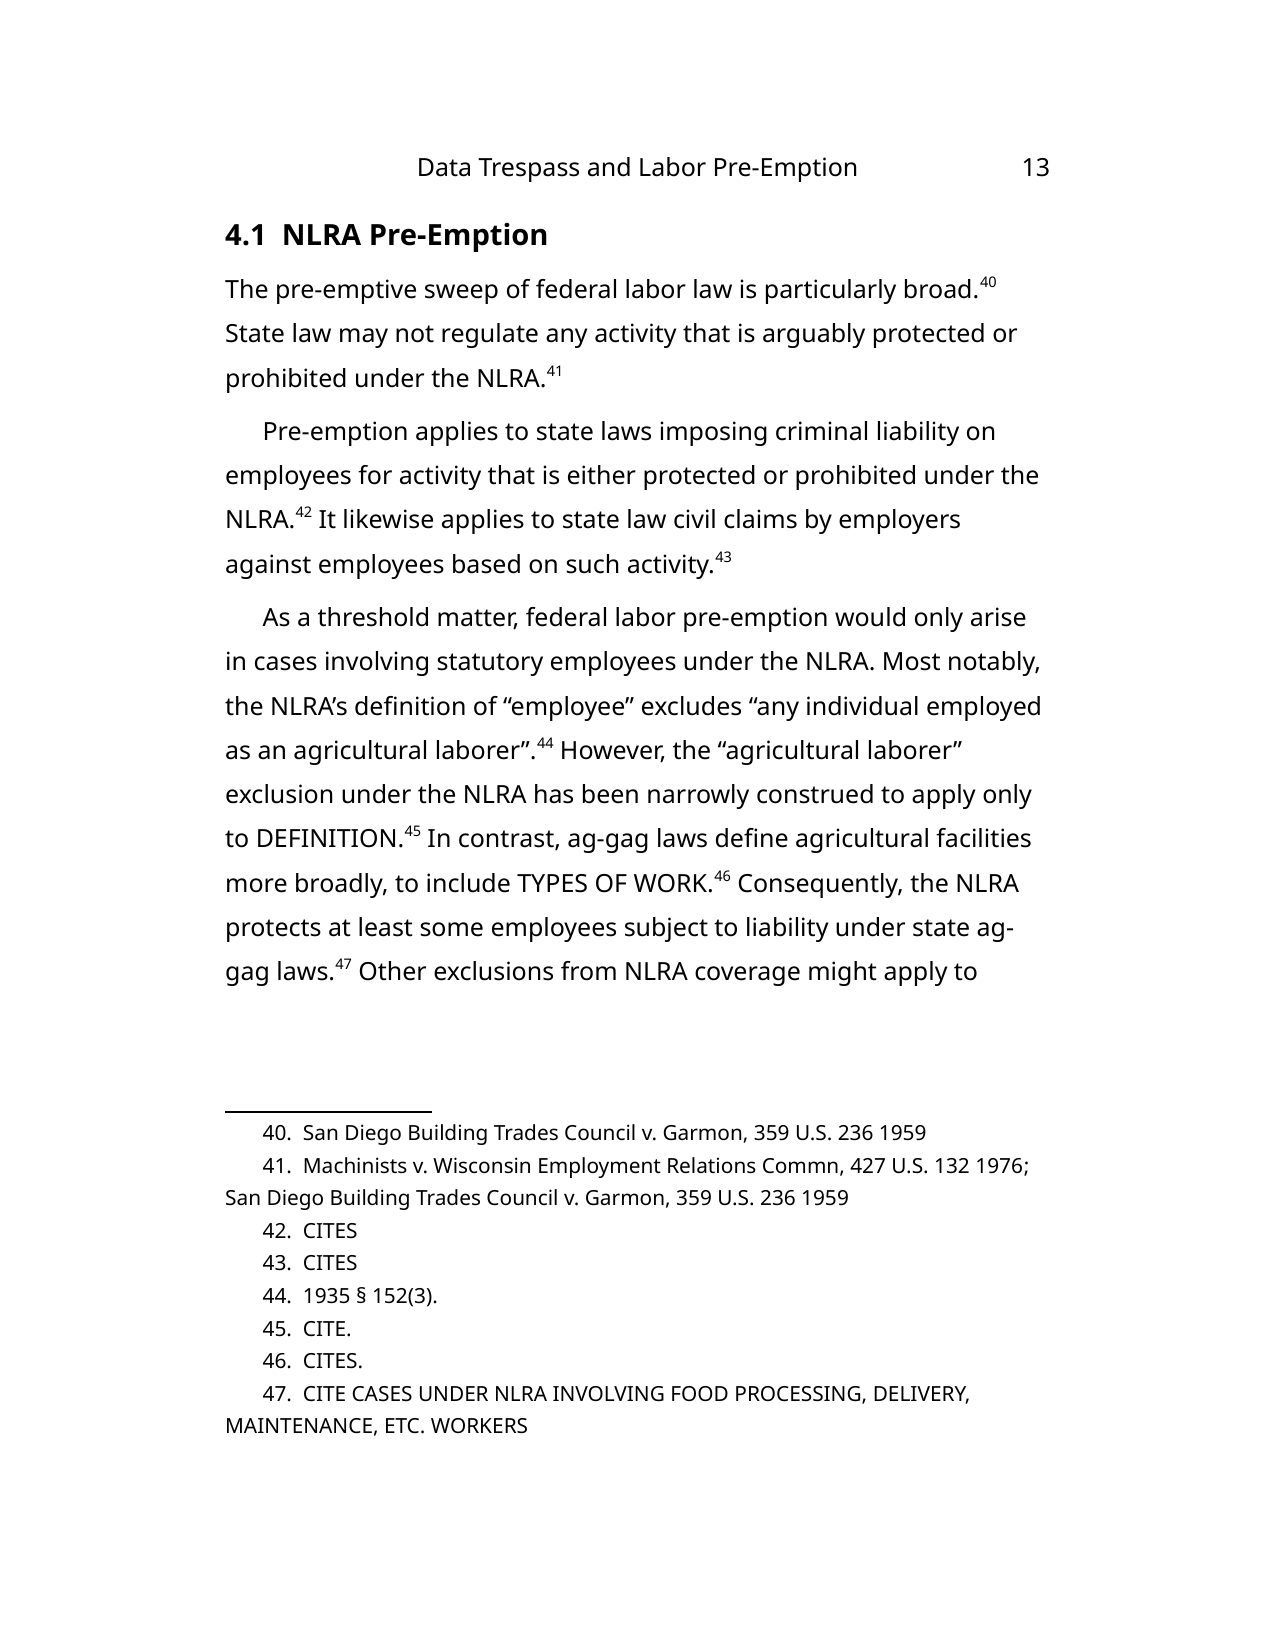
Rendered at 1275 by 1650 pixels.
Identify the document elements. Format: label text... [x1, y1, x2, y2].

text San Diego Building Trades Council v. Garmon, 359 U.S. 236 1959 [225, 1118, 1050, 1147]
text Pre-emption applies to state laws imposing criminal liability on employees for activity that is either protected or prohibited under the NLRA. It likewise applies to state law civil claims by employers against employees based on such activity. [225, 413, 1050, 580]
text Machinists v. Wisconsin Employment Relations Commn, 427 U.S. 132 1976; San Diego Building Trades Council v. Garmon, 359 U.S. 236 1959 [225, 1151, 1050, 1212]
text CITE. [225, 1314, 1050, 1342]
text CITES [225, 1216, 1050, 1244]
text CITE CASES UNDER NLRA INVOLVING FOOD PROCESSING, DELIVERY, MAINTENANCE, ETC. WORKERS [225, 1379, 1050, 1440]
text 1935 § 152(3). [225, 1281, 1050, 1309]
text CITES. [225, 1346, 1050, 1375]
text The pre-emptive sweep of federal labor law is particularly broad. State law may not regulate any activity that is arguably protected or prohibited under the NLRA. [225, 272, 1050, 394]
text As a threshold matter, federal labor pre-emption would only arise in cases involving statutory employees under the NLRA. Most notably, the NLRA’s definition of “employee” excludes “any individual employed as an agricultural laborer”. However, the “agricultural laborer” exclusion under the NLRA has been narrowly construed to apply only to DEFINITION. In contrast, ag-gag laws define agricultural facilities more broadly, to include TYPES OF WORK. Consequently, the NLRA protects at least some employees subject to liability under state ag-gag laws. Other exclusions from NLRA coverage might apply to [225, 599, 1050, 988]
text CITES [225, 1248, 1050, 1277]
subtitle NLRA Pre-Emption [225, 214, 1050, 254]
